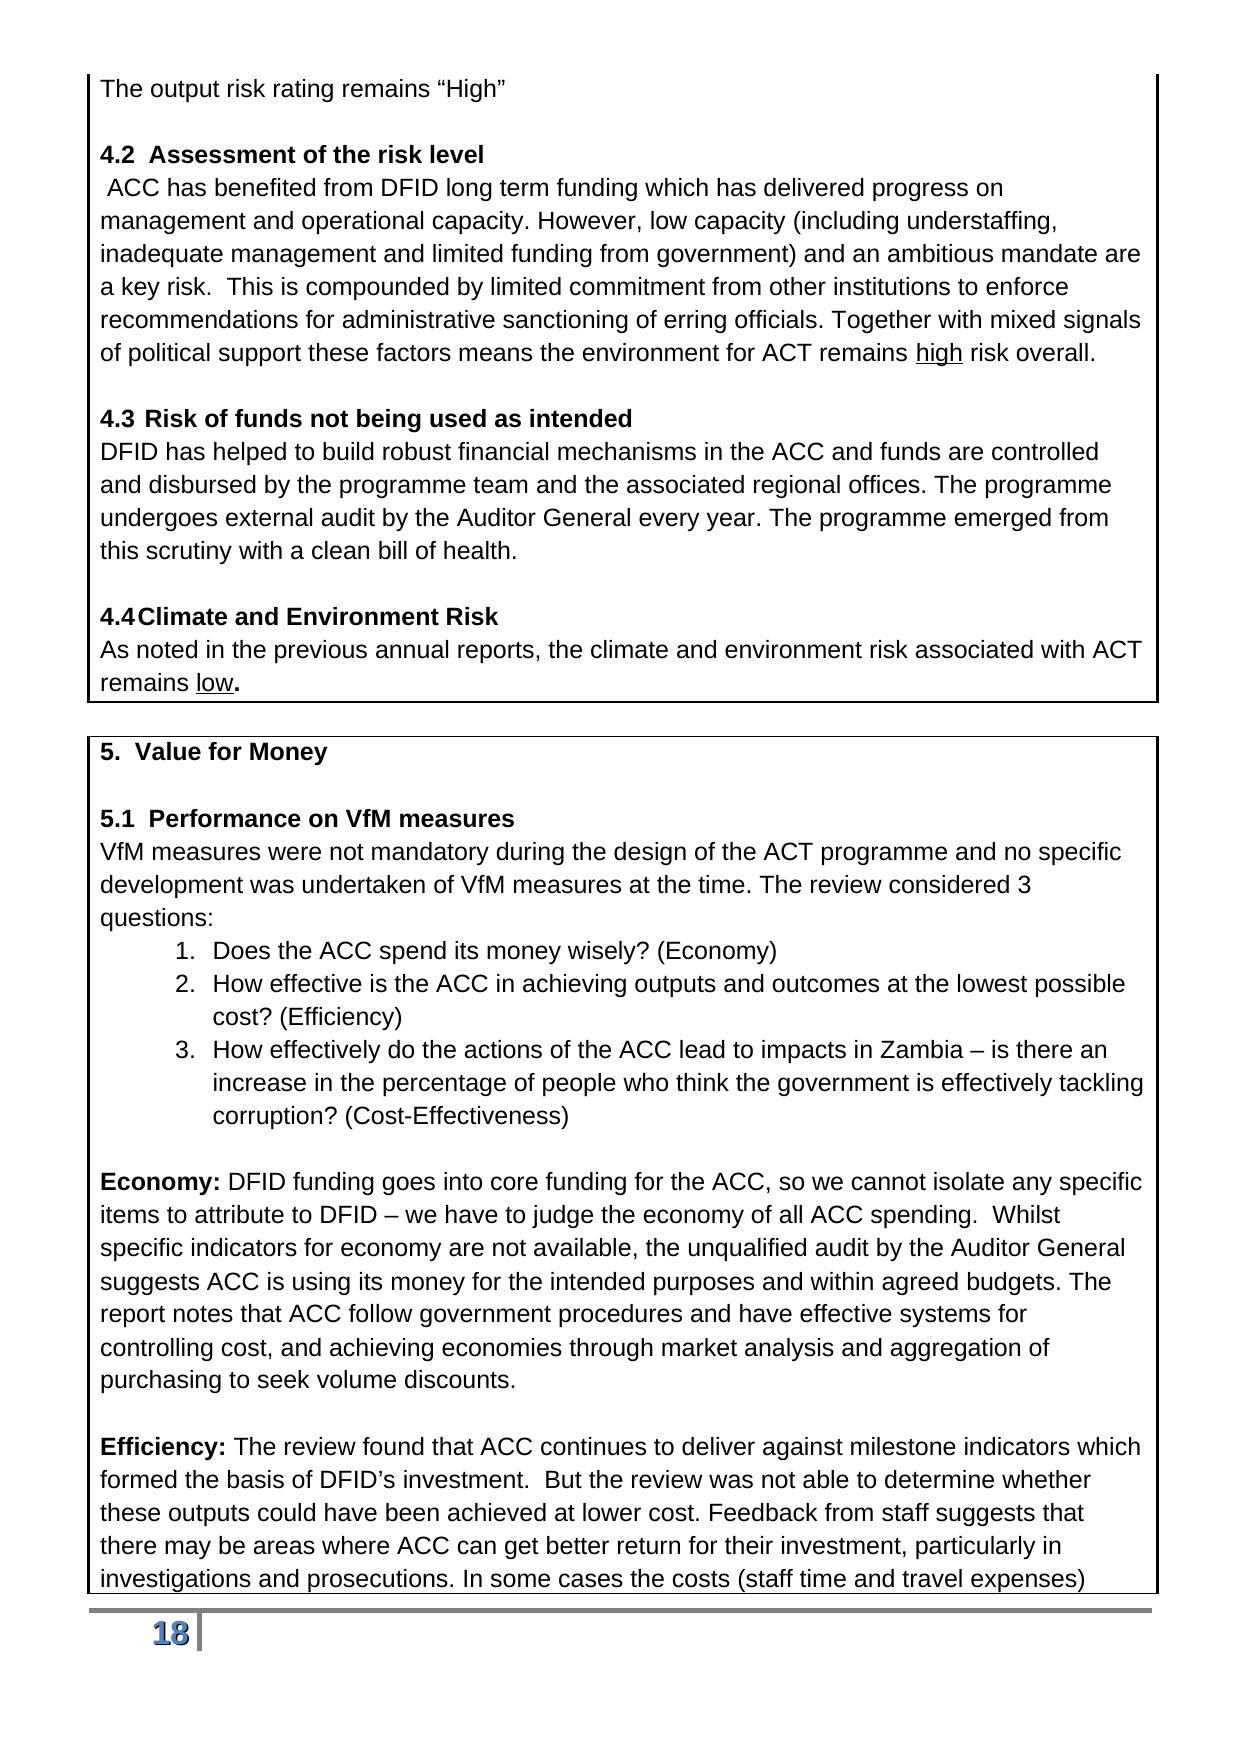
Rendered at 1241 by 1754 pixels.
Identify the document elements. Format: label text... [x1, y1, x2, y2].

table_cell Risk of funds not being used as intended DFID has helped to build robust financial mechanisms in the ACC and funds are controlled and disbursed by the programme team and the associated regional offices. The programme undergoes external audit by the Auditor General every year. The programme emerged from this scrutiny with a clean bill of health. Climate and Environment Risk As noted in the previous annual reports, the climate and environment risk associated with ACT remains low. [90, 404, 1156, 701]
table_cell The output risk rating remains “High” 4.2 Assessment of the risk level ACC has benefited from DFID long term funding which has delivered progress on management and operational capacity. However, low capacity (including understaffing, inadequate management and limited funding from government) and an ambitious mandate are a key risk. This is compounded by limited commitment from other institutions to enforce recommendations for administrative sanctioning of erring officials. Together with mixed signals of political support these factors means the environment for ACT remains high risk overall. [90, 74, 1156, 404]
table_header 5. Value for Money [90, 737, 1156, 771]
table_cell 5.1 Performance on VfM measures VfM measures were not mandatory during the design of the ACT programme and no specific development was undertaken of VfM measures at the time. The review considered 3 questions: Does the ACC spend its money wisely? (Economy) How effective is the ACC in achieving outputs and outcomes at the lowest possible cost? (Efficiency) How effectively do the actions of the ACC lead to impacts in Zambia – is there an increase in the percentage of people who think the government is effectively tackling corruption? (Cost-Effectiveness) Economy: DFID funding goes into core funding for the ACC, so we cannot isolate any specific items to attribute to DFID – we have to judge the economy of all ACC spending. Whilst specific indicators for economy are not available, the unqualified audit by the Auditor General suggests ACC is using its money for the intended purposes and within agreed budgets. The report notes that ACC follow government procedures and have effective systems for controlling cost, and achieving economies through market analysis and aggregation of purchasing to seek volume discounts. Efficiency: The review found that ACC continues to deliver against milestone indicators which formed the basis of DFID’s investment. But the review was not able to determine whether these outputs could have been achieved at lower cost. Feedback from staff suggests that there may be areas where ACC can get better return for their investment, particularly in investigations and prosecutions. In some cases the costs (staff time and travel expenses) [90, 771, 1156, 1592]
